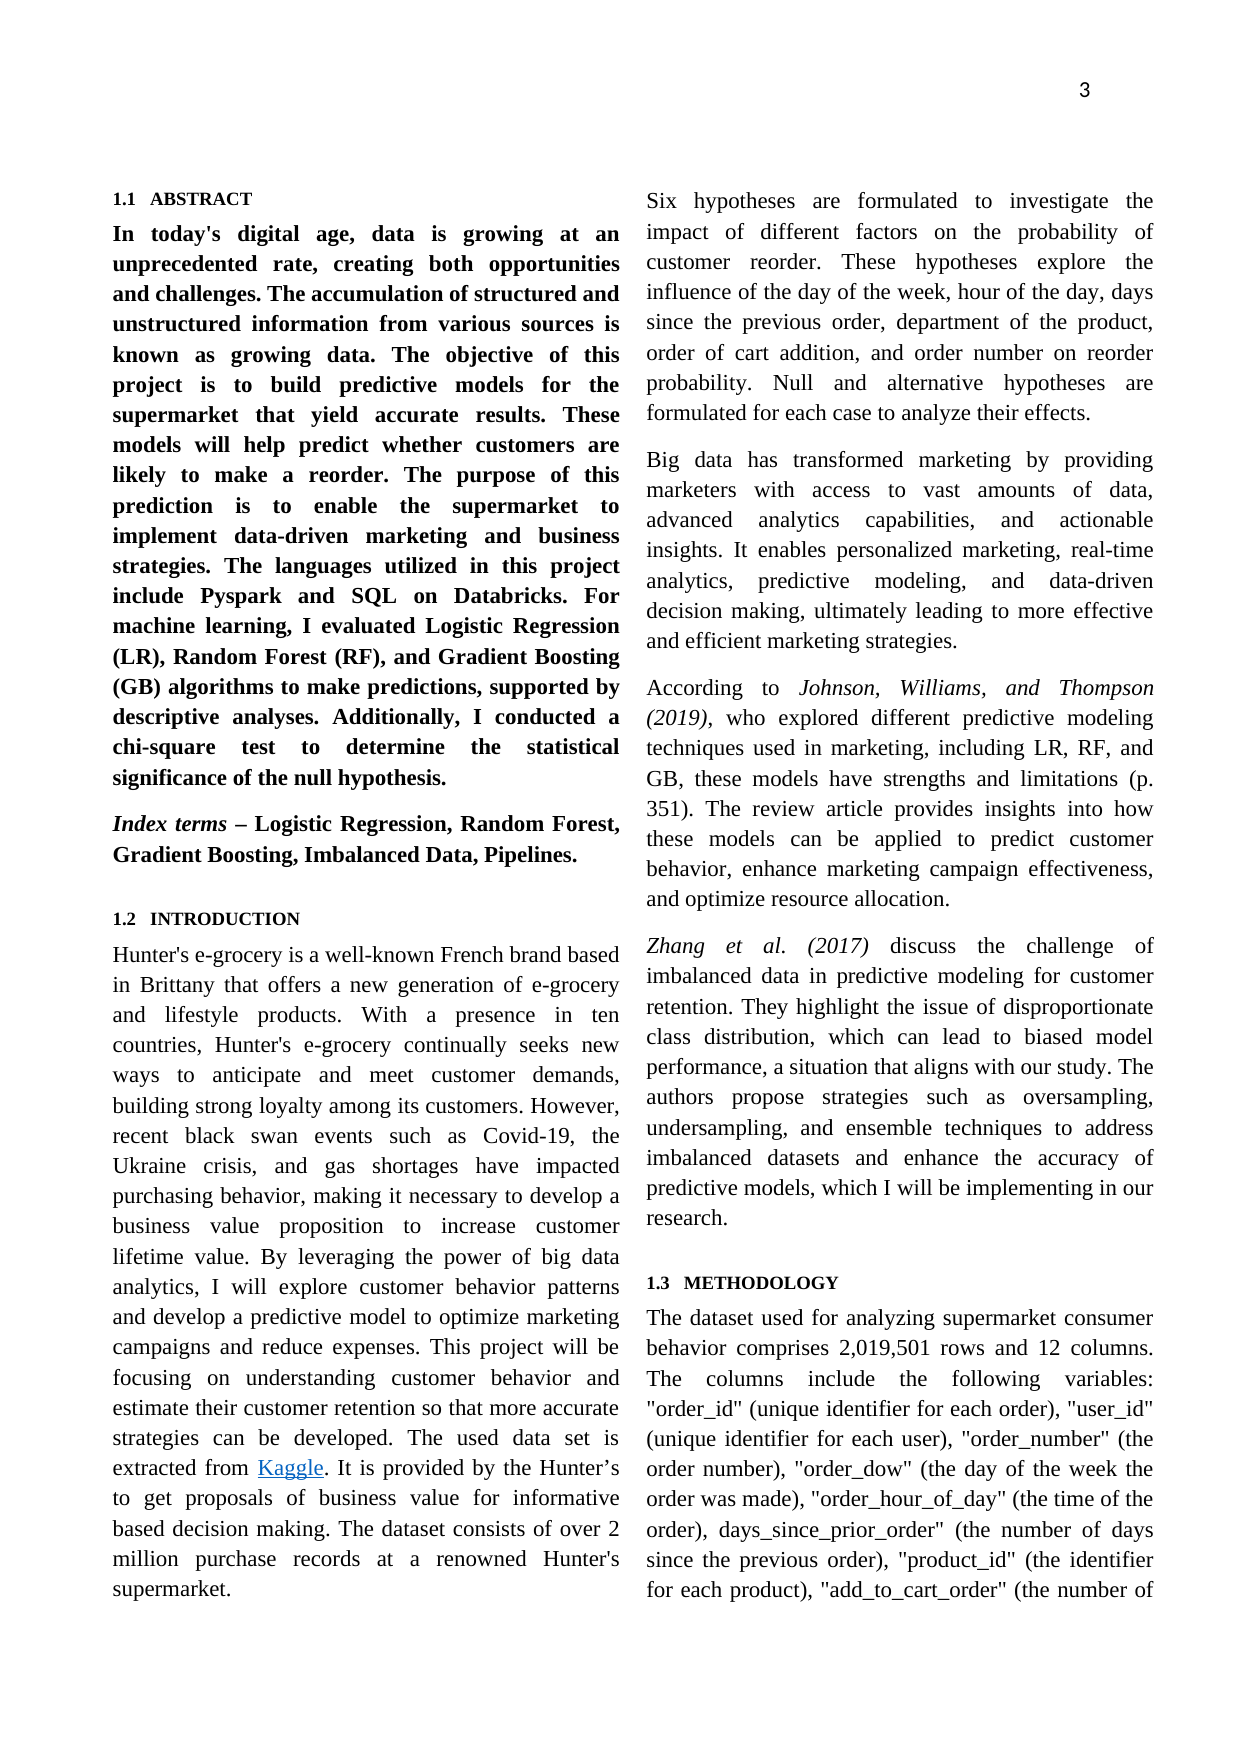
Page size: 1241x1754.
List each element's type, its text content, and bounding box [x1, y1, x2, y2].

text According to Johnson, Williams, and Thompson (2019), who explored different predictive modeling techniques used in marketing, including LR, RF, and GB, these models have strengths and limitations (p. 351). The review article provides insights into how these models can be applied to predict customer behavior, enhance marketing campaign effectiveness, and optimize resource allocation. [646, 674, 1154, 912]
text Big data has transformed marketing by providing marketers with access to vast amounts of data, advanced analytics capabilities, and actionable insights. It enables personalized marketing, real-time analytics, predictive modeling, and data-driven decision making, ultimately leading to more effective and efficient marketing strategies. [646, 446, 1154, 653]
subtitle INTRODUCTION [112, 908, 620, 930]
subtitle ABSTRACT [112, 187, 620, 209]
text Index terms – Logistic Regression, Random Forest, Gradient Boosting, Imbalanced Data, Pipelines. [112, 810, 620, 867]
text The dataset used for analyzing supermarket consumer behavior comprises 2,019,501 rows and 12 columns. The columns include the following variables: "order_id" (unique identifier for each order), "user_id" (unique identifier for each user), "order_number" (the order number), "order_dow" (the day of the week the order was made), "order_hour_of_day" (the time of the order), days_since_prior_order" (the number of days since the previous order), "product_id" (the identifier for each product), "add_to_cart_order" (the number of [646, 1304, 1154, 1602]
subtitle METHODOLOGY [646, 1272, 1154, 1293]
text In today's digital age, data is growing at an unprecedented rate, creating both opportunities and challenges. The accumulation of structured and unstructured information from various sources is known as growing data. The objective of this project is to build predictive models for the supermarket that yield accurate results. These models will help predict whether customers are likely to make a reorder. The purpose of this prediction is to enable the supermarket to implement data-driven marketing and business strategies. The languages utilized in this project include Pyspark and SQL on Databricks. For machine learning, I evaluated Logistic Regression (LR), Random Forest (RF), and Gradient Boosting (GB) algorithms to make predictions, supported by descriptive analyses. Additionally, I conducted a chi-square test to determine the statistical significance of the null hypothesis. [112, 220, 620, 790]
text Zhang et al. (2017) discuss the challenge of imbalanced data in predictive modeling for customer retention. They highlight the issue of disproportionate class distribution, which can lead to biased model performance, a situation that aligns with our study. The authors propose strategies such as oversampling, undersampling, and ensemble techniques to address imbalanced datasets and enhance the accuracy of predictive models, which I will be implementing in our research. [646, 932, 1154, 1231]
text Six hypotheses are formulated to investigate the impact of different factors on the probability of customer reorder. These hypotheses explore the influence of the day of the week, hour of the day, days since the previous order, department of the product, order of cart addition, and order number on reorder probability. Null and alternative hypotheses are formulated for each case to analyze their effects. [646, 187, 1154, 425]
text Hunter's e-grocery is a well-known French brand based in Brittany that offers a new generation of e-grocery and lifestyle products. With a presence in ten countries, Hunter's e-grocery continually seeks new ways to anticipate and meet customer demands, building strong loyalty among its customers. However, recent black swan events such as Covid-19, the Ukraine crisis, and gas shortages have impacted purchasing behavior, making it necessary to develop a business value proposition to increase customer lifetime value. By leveraging the power of big data analytics, I will explore customer behavior patterns and develop a predictive model to optimize marketing campaigns and reduce expenses. This project will be focusing on understanding customer behavior and estimate their customer retention so that more accurate strategies can be developed. The used data set is extracted from Kaggle. It is provided by the Hunter’s to get proposals of business value for informative based decision making. The dataset consists of over 2 million purchase records at a renowned Hunter's supermarket. [112, 941, 620, 1601]
